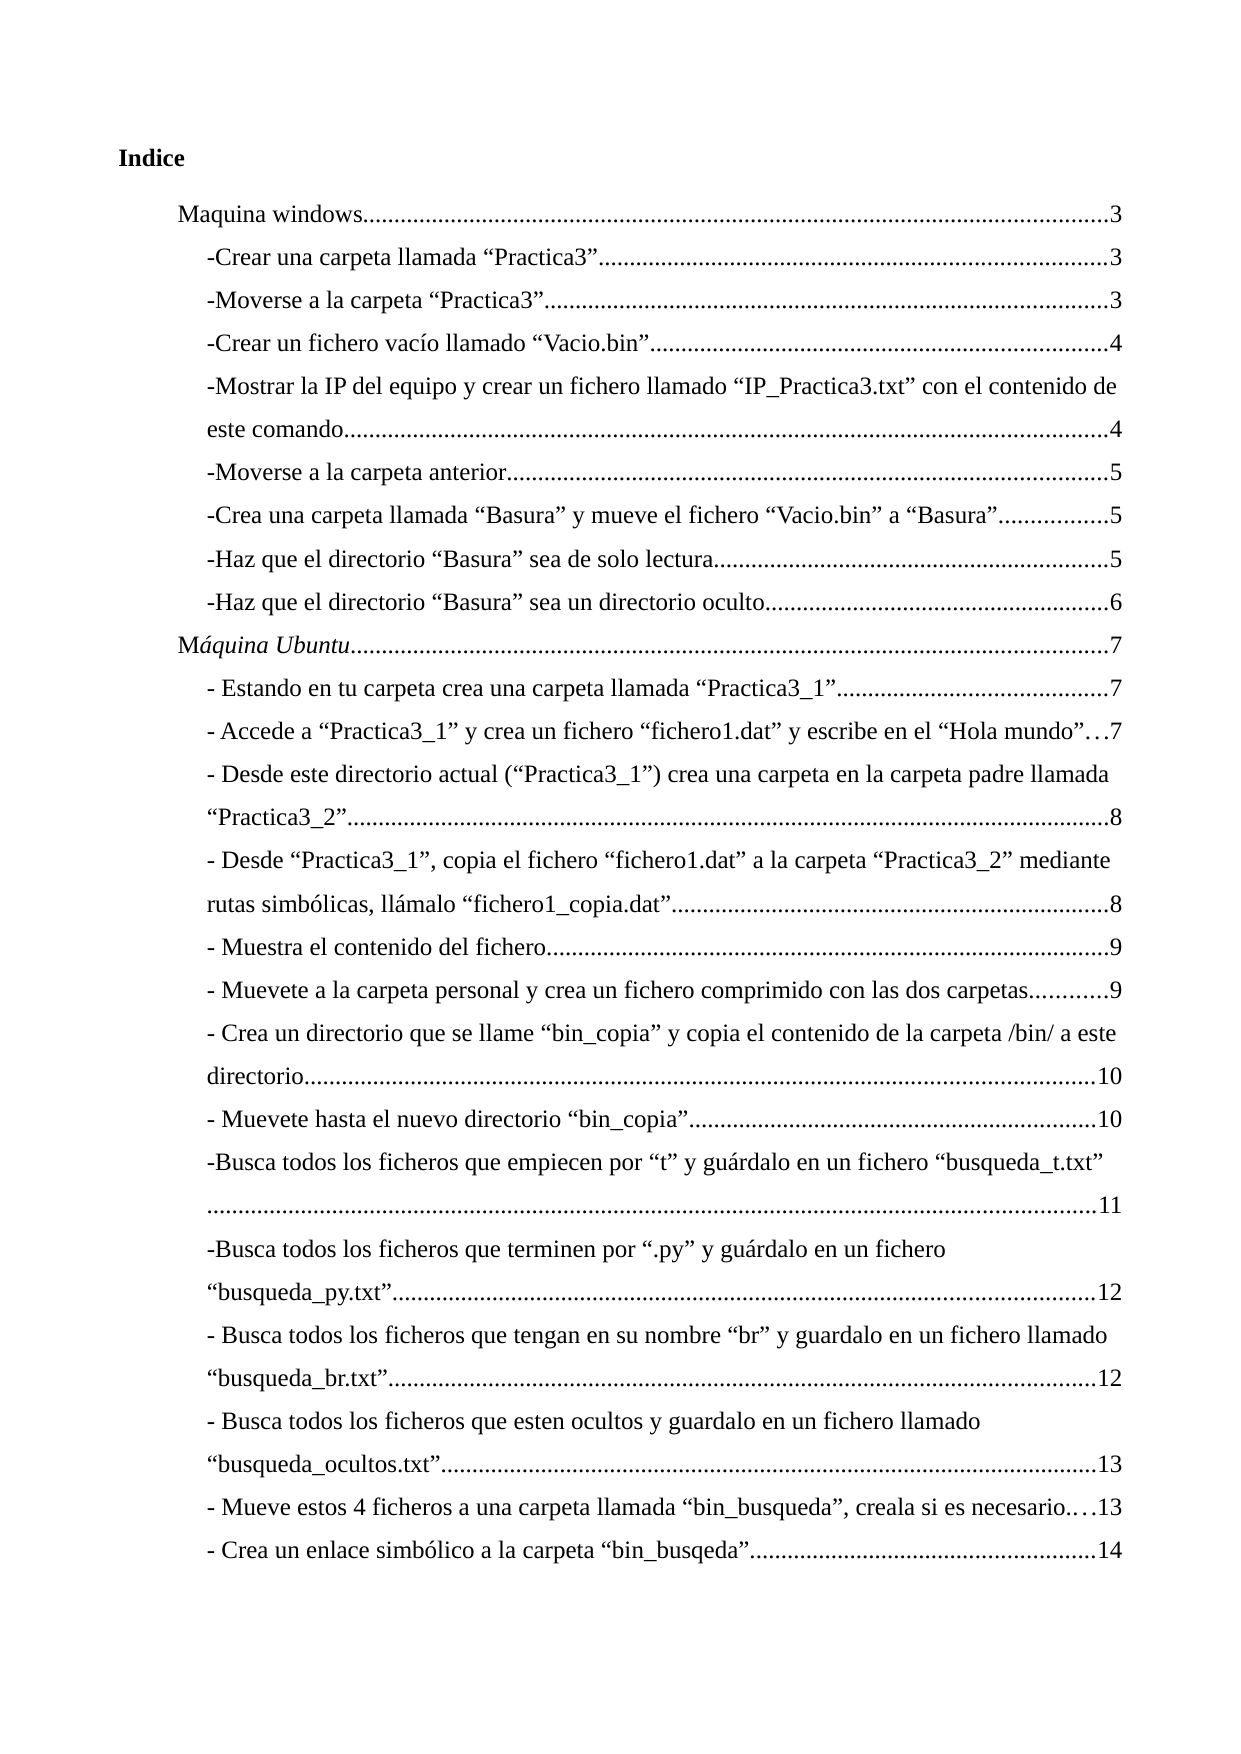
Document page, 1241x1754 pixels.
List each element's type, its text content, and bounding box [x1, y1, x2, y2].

text -Crear una carpeta llamada “Practica3” 3 [207, 242, 1122, 271]
text -Busca todos los ficheros que terminen por “.py” y guárdalo en un fichero “busqueda_py.txt” 12 [207, 1234, 1122, 1306]
text -Haz que el directorio “Basura” sea de solo lectura 5 [207, 544, 1122, 572]
text -Mostrar la IP del equipo y crear un fichero llamado “IP_Practica3.txt” con el contenido de este comando 4 [207, 371, 1122, 443]
text - Muevete a la carpeta personal y crea un fichero comprimido con las dos carpetas. 9 [207, 975, 1122, 1004]
text -Haz que el directorio “Basura” sea un directorio oculto. 6 [207, 587, 1122, 616]
text Maquina windows 3 [177, 199, 1122, 227]
text - Crea un enlace simbólico a la carpeta “bin_busqeda”. 14 [207, 1536, 1122, 1564]
text - Mueve estos 4 ficheros a una carpeta llamada “bin_busqueda”, creala si es necesario. 13 [207, 1492, 1122, 1521]
text -Moverse a la carpeta anterior 5 [207, 457, 1122, 486]
text - Crea un directorio que se llame “bin_copia” y copia el contenido de la carpeta /bin/ a este directorio 10 [207, 1018, 1122, 1090]
text - Busca todos los ficheros que tengan en su nombre “br” y guardalo en un fichero llamado “busqueda_br.txt” 12 [207, 1320, 1122, 1392]
text - Accede a “Practica3_1” y crea un fichero “fichero1.dat” y escribe en el “Hola mundo” 7 [207, 716, 1122, 745]
subtitle Indice [118, 143, 1122, 172]
text -Crear un fichero vacío llamado “Vacio.bin” 4 [207, 328, 1122, 357]
text - Desde “Practica3_1”, copia el fichero “fichero1.dat” a la carpeta “Practica3_2” mediante rutas simbólicas, llámalo “fichero1_copia.dat” 8 [207, 846, 1122, 917]
text Máquina Ubuntu 7 [177, 630, 1122, 659]
text - Busca todos los ficheros que esten ocultos y guardalo en un fichero llamado “busqueda_ocultos.txt” 13 [207, 1406, 1122, 1478]
text -Crea una carpeta llamada “Basura” y mueve el fichero “Vacio.bin” a “Basura” 5 [207, 501, 1122, 529]
text - Muestra el contenido del fichero. 9 [207, 932, 1122, 961]
text - Estando en tu carpeta crea una carpeta llamada “Practica3_1” 7 [207, 673, 1122, 702]
text -Busca todos los ficheros que empiecen por “t” y guárdalo en un fichero “busqueda_t.txt” 11 [207, 1147, 1122, 1219]
text - Muevete hasta el nuevo directorio “bin_copia” 10 [207, 1104, 1122, 1133]
text -Moverse a la carpeta “Practica3” 3 [207, 285, 1122, 314]
text - Desde este directorio actual (“Practica3_1”) crea una carpeta en la carpeta padre llamada “Practica3_2” 8 [207, 759, 1122, 831]
